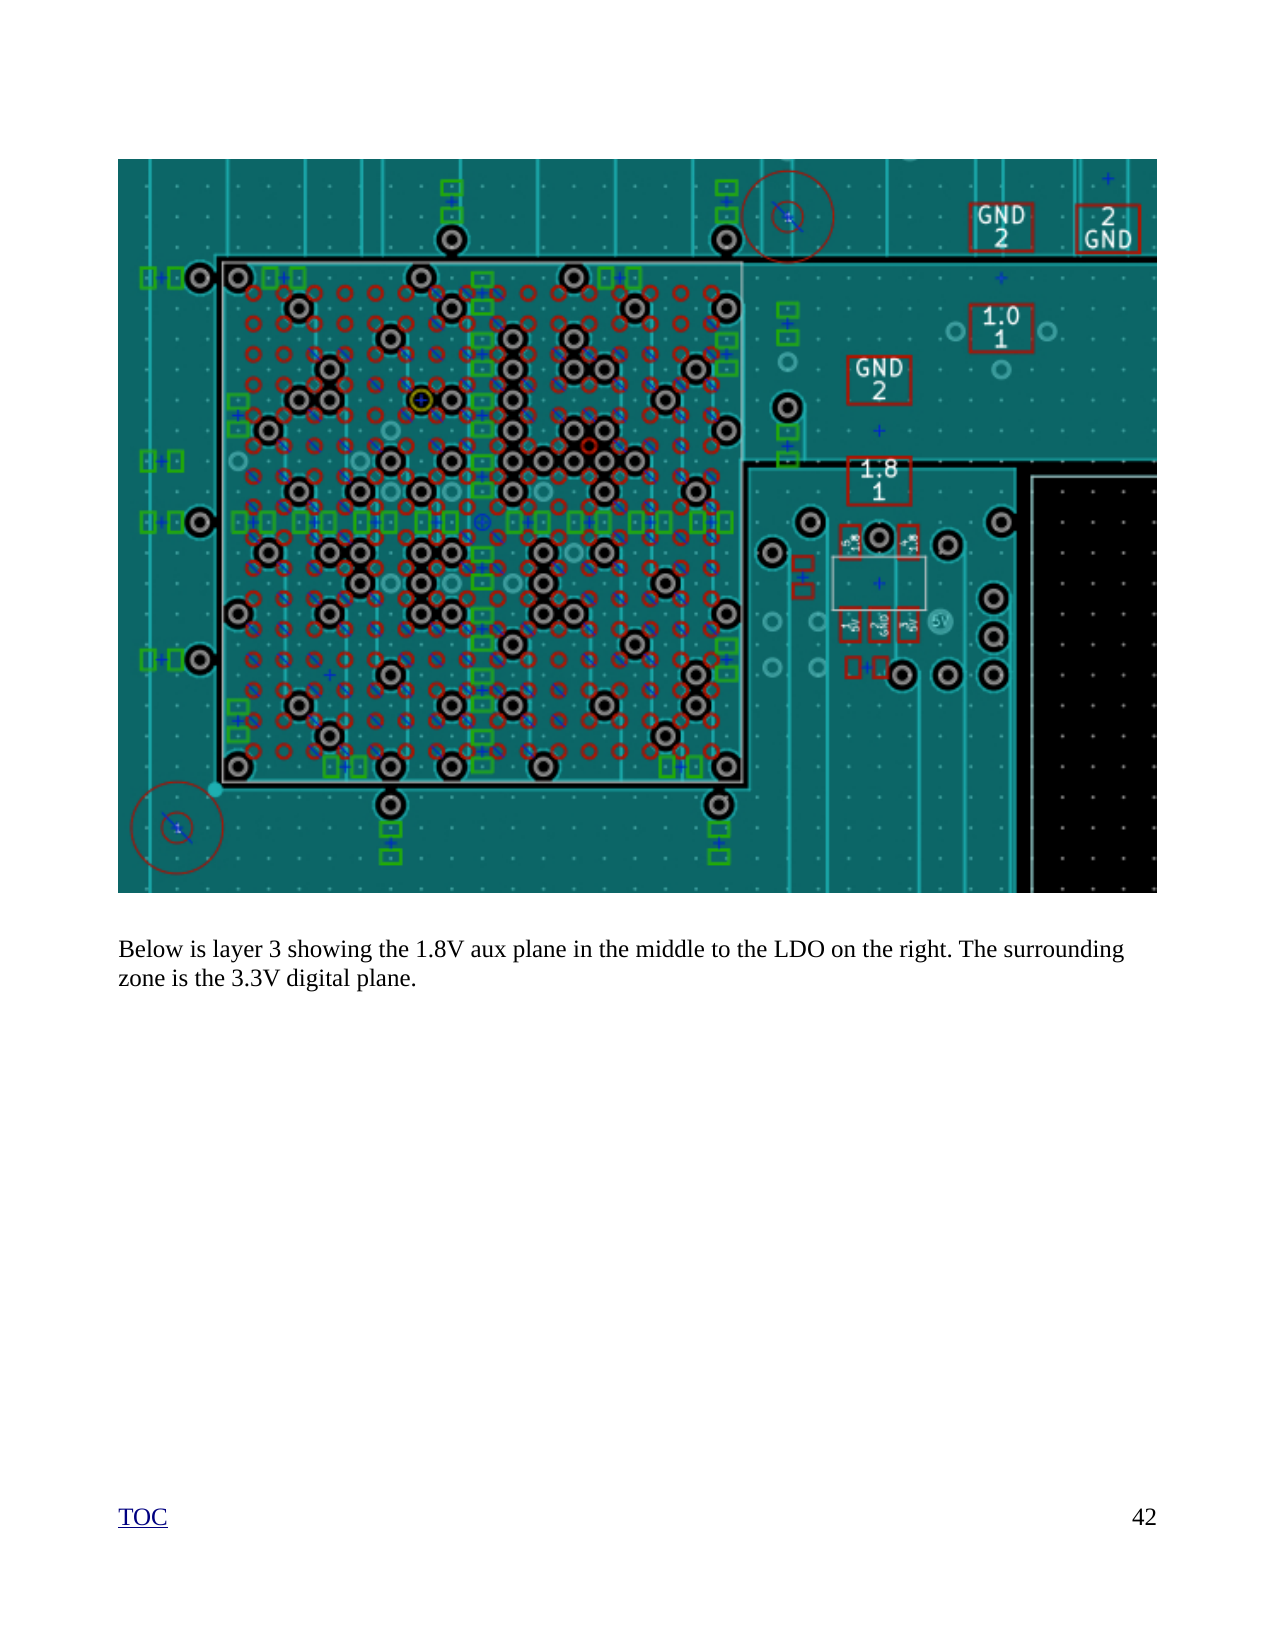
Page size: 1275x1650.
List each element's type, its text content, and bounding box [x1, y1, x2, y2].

picture [118, 159, 1157, 893]
text Below is layer 3 showing the 1.8V aux plane in the middle to the LDO on the right. The surrounding zone is the 3.3V digital plane. [118, 934, 1157, 991]
